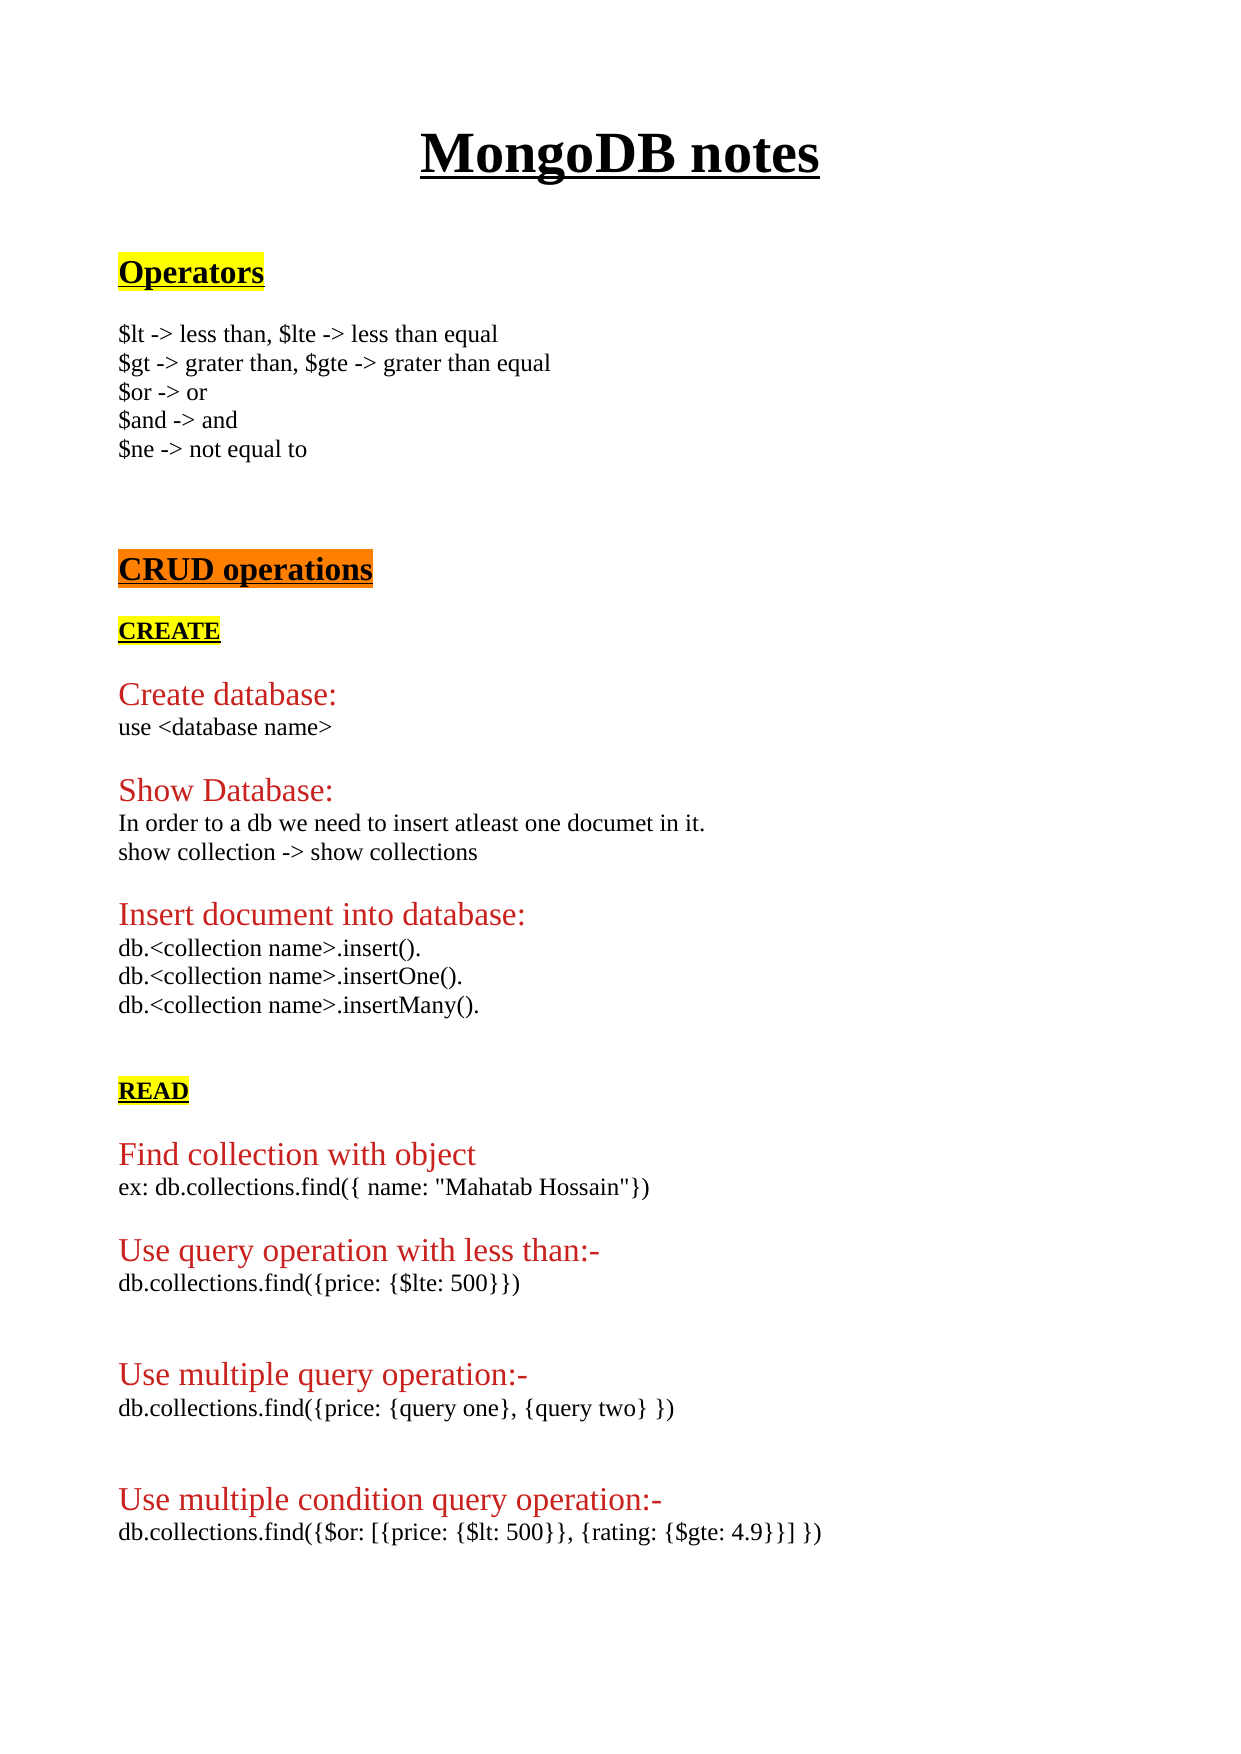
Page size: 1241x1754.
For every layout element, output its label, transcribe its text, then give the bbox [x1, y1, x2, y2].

text Create database: [118, 674, 1122, 712]
text Insert document into database: [118, 894, 1122, 933]
text db.collections.find({$or: [{price: {$lt: 500}}, {rating: {$gte: 4.9}}] }) [118, 1517, 1122, 1546]
text show collection -> show collections [118, 837, 1122, 866]
text CRUD operations [118, 549, 1122, 588]
text use <database name> [118, 712, 1122, 741]
text READ [118, 1076, 1122, 1105]
text In order to a db we need to insert atleast one documet in it. [118, 808, 1122, 837]
text db.<collection name>.insertOne(). [118, 961, 1122, 990]
text CREATE [118, 616, 1122, 645]
text Find collection with object [118, 1134, 1122, 1172]
text Show Database: [118, 770, 1122, 808]
text $gt -> grater than, $gte -> grater than equal [118, 348, 1122, 377]
text Use multiple query operation:- [118, 1354, 1122, 1393]
text $or -> or [118, 377, 1122, 406]
text Use multiple condition query operation:- [118, 1479, 1122, 1517]
text MongoDB notes [118, 118, 1122, 185]
text $ne -> not equal to [118, 434, 1122, 463]
text db.<collection name>.insert(). [118, 933, 1122, 961]
text $lt -> less than, $lte -> less than equal [118, 319, 1122, 348]
text $and -> and [118, 406, 1122, 434]
text db.<collection name>.insertMany(). [118, 990, 1122, 1019]
text db.collections.find({price: {$lte: 500}}) [118, 1268, 1122, 1297]
text Operators [118, 252, 1122, 291]
text Use query operation with less than:- [118, 1230, 1122, 1268]
text db.collections.find({price: {query one}, {query two} }) [118, 1393, 1122, 1421]
text ex: db.collections.find({ name: "Mahatab Hossain"}) [118, 1172, 1122, 1201]
